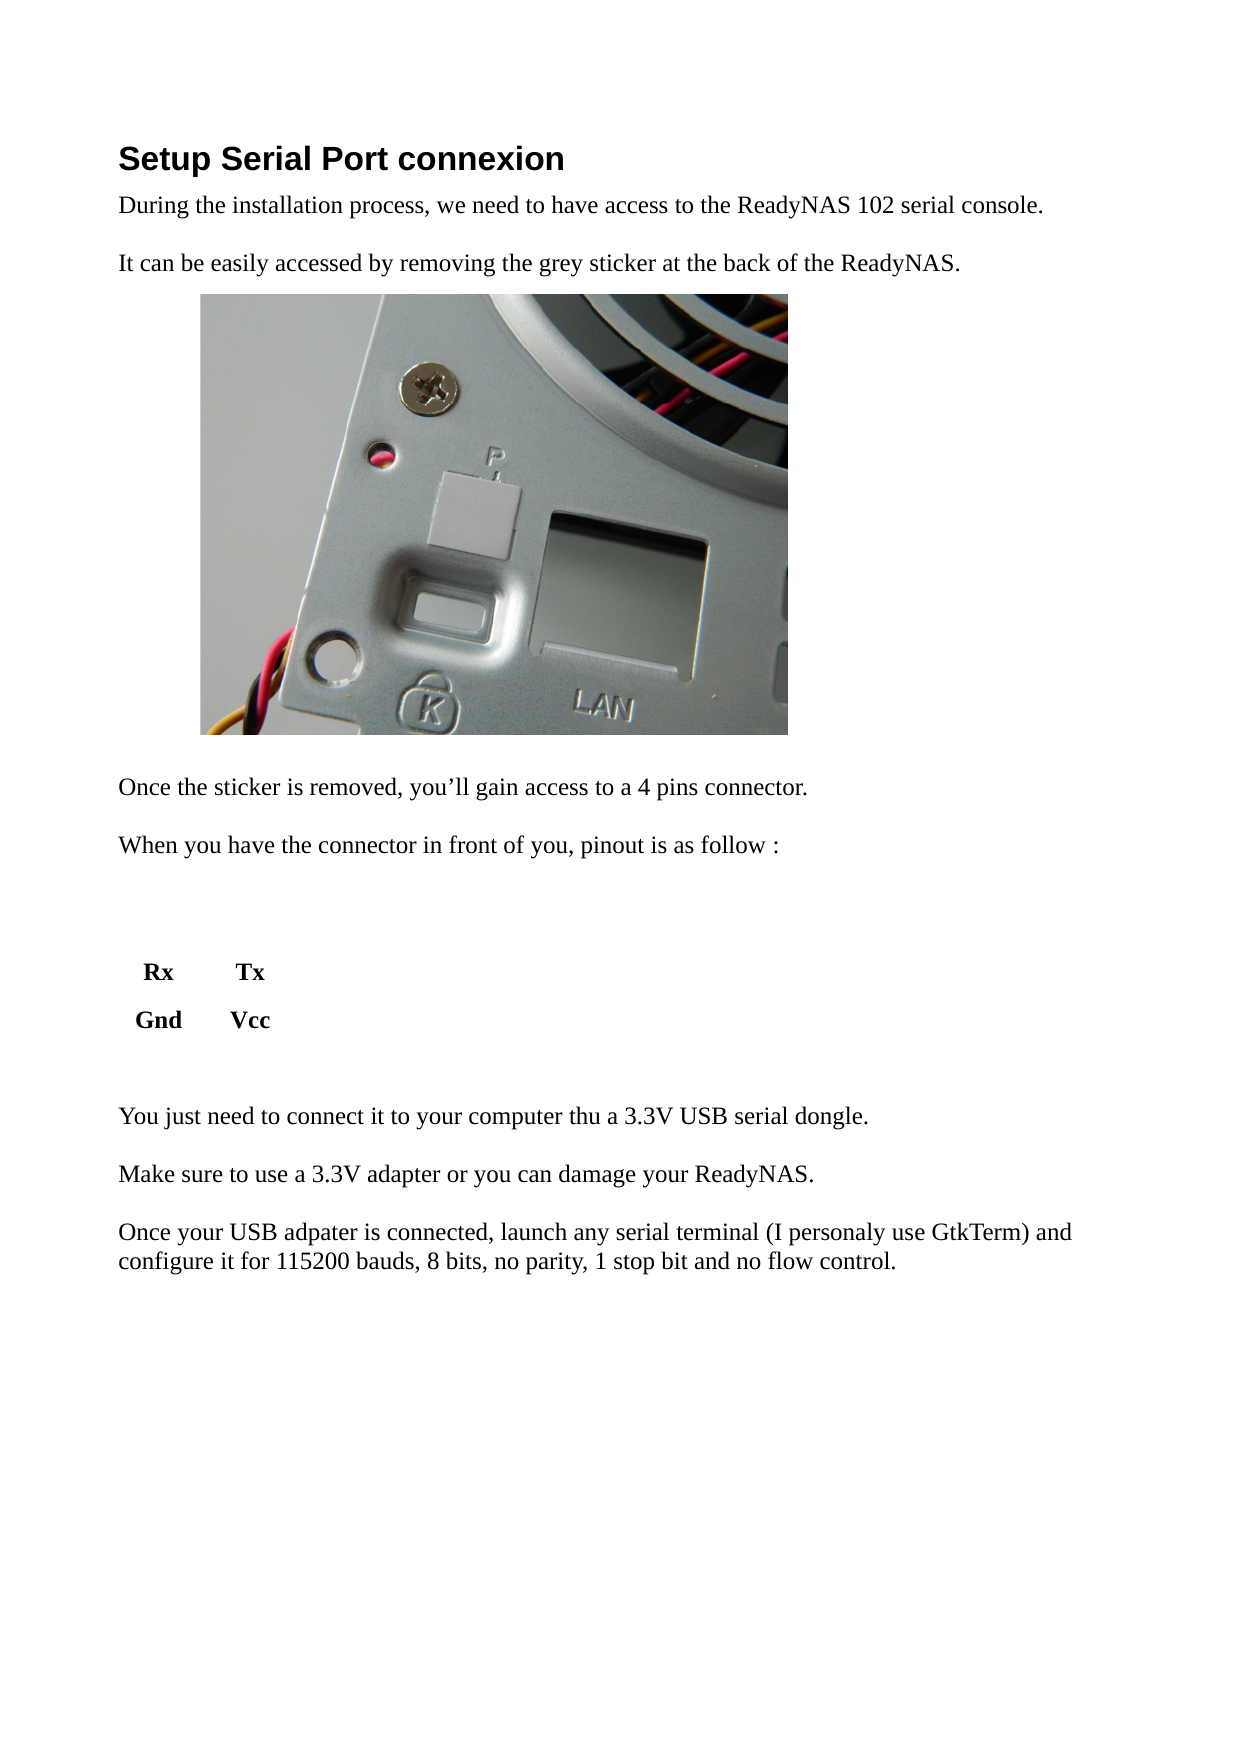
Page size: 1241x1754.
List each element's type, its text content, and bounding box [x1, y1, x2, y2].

table_cell Vcc [205, 995, 295, 1043]
text When you have the connector in front of you, pinout is as follow : [118, 831, 1122, 859]
text You just need to connect it to your computer thu a 3.3V USB serial dongle. [118, 1101, 1122, 1129]
table_header Tx [205, 947, 295, 995]
text Once your USB adpater is connected, launch any serial terminal (I personaly use GtkTerm) and configure it for 115200 bauds, 8 bits, no parity, 1 stop bit and no flow control. [118, 1217, 1122, 1275]
table_cell Gnd [112, 995, 205, 1043]
table_header Rx [112, 947, 205, 995]
text During the installation process, we need to have access to the ReadyNAS 102 serial console. [118, 190, 1122, 219]
subtitle Setup Serial Port connexion [118, 139, 1122, 178]
text It can be easily accessed by removing the grey sticker at the back of the ReadyNAS. [118, 248, 1122, 277]
picture [200, 294, 788, 735]
text Make sure to use a 3.3V adapter or you can damage your ReadyNAS. [118, 1159, 1122, 1188]
text Once the sticker is removed, you’ll gain access to a 4 pins connector. [118, 772, 1122, 801]
